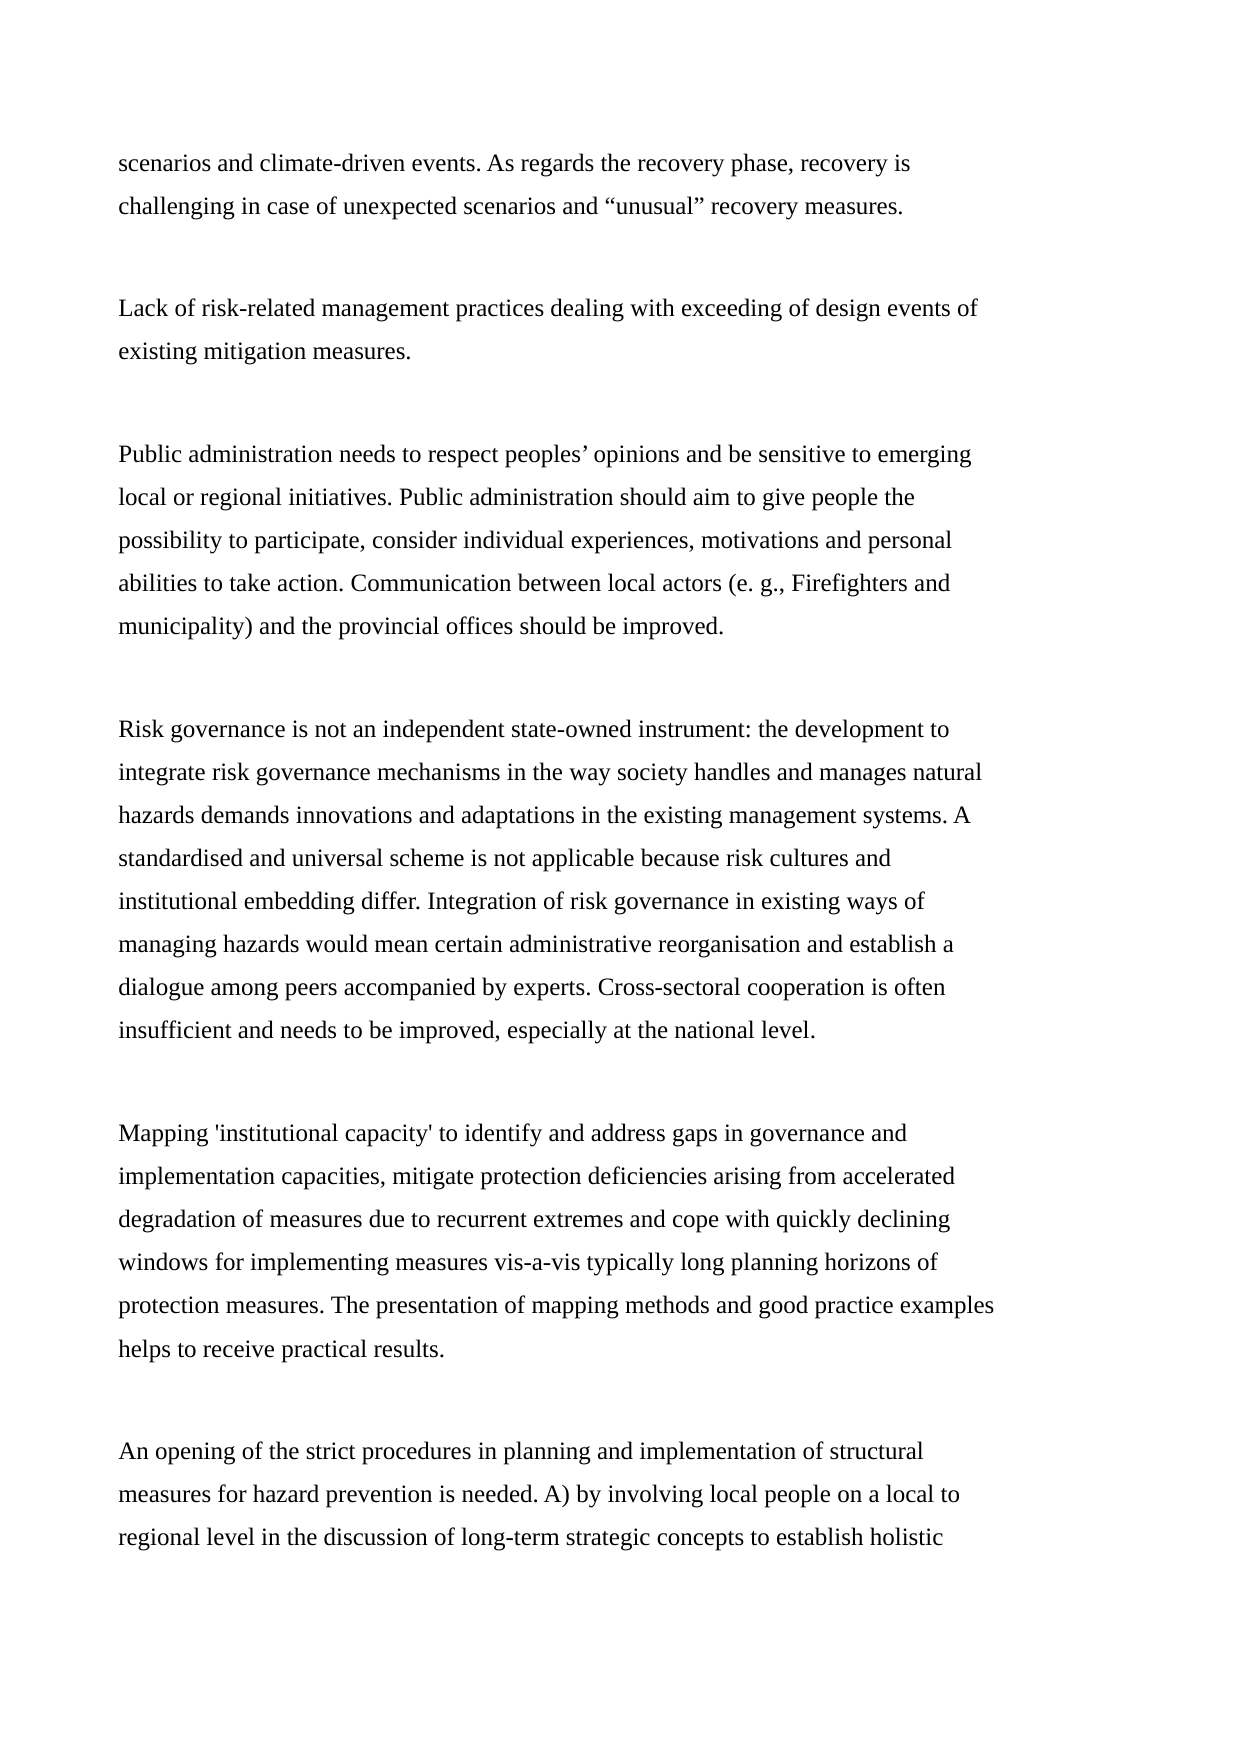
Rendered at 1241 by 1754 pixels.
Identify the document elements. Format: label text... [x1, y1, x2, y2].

table_cell Lack of risk-related management practices dealing with exceeding of design events of existing mitigation measures. [115, 264, 1004, 409]
table_cell Mapping 'institutional capacity' to identify and address gaps in governance and implementation capacities, mitigate protection deficiencies arising from accelerated degradation of measures due to recurrent extremes and cope with quickly declining windows for implementing measures vis-a-vis typically long planning horizons of protection measures. The presentation of mapping methods and good practice examples helps to receive practical results. [115, 1088, 1004, 1406]
table_cell scenarios and climate-driven events. As regards the recovery phase, recovery is challenging in case of unexpected scenarios and “unusual” recovery measures. [115, 118, 1004, 264]
table_cell Public administration needs to respect peoples’ opinions and be sensitive to emerging local or regional initiatives. Public administration should aim to give people the possibility to participate, consider individual experiences, motivations and personal abilities to take action. Communication between local actors (e. g., Firefighters and municipality) and the provincial offices should be improved. [115, 409, 1004, 684]
table_cell Risk governance is not an independent state-owned instrument: the development to integrate risk governance mechanisms in the way society handles and manages natural hazards demands innovations and adaptations in the existing management systems. A standardised and universal scheme is not applicable because risk cultures and institutional embedding differ. Integration of risk governance in existing ways of managing hazards would mean certain administrative reorganisation and establish a dialogue among peers accompanied by experts. Cross-sectoral cooperation is often insufficient and needs to be improved, especially at the national level. [115, 684, 1004, 1088]
table_cell An opening of the strict procedures in planning and implementation of structural measures for hazard prevention is needed. A) by involving local people on a local to regional level in the discussion of long-term strategic concepts to establish holistic [115, 1406, 1004, 1551]
